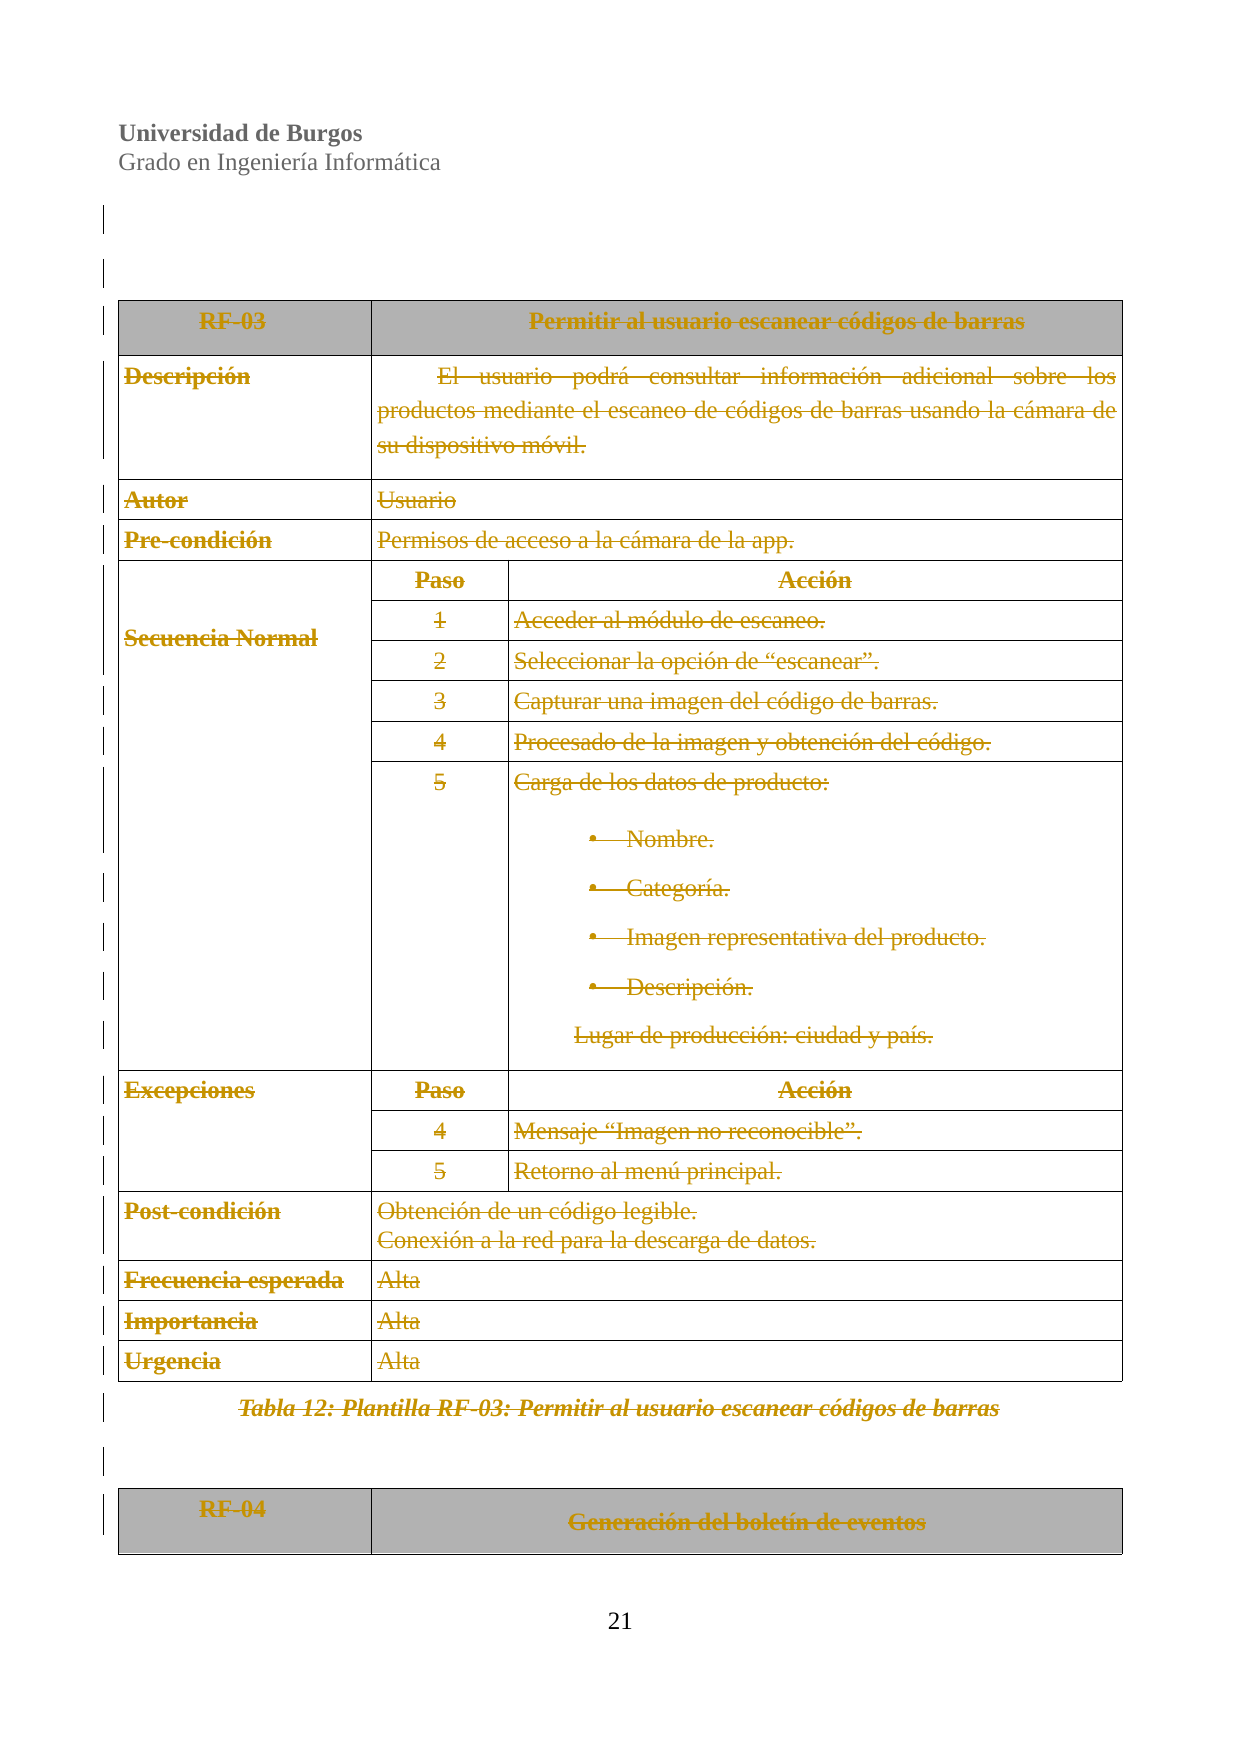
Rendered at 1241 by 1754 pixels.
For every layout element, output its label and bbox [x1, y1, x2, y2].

table_cell [119, 480, 371, 519]
table_header [119, 1489, 371, 1553]
table_cell [372, 1192, 1122, 1260]
table_cell [509, 601, 1122, 640]
table_cell [509, 561, 1122, 600]
table_cell [372, 762, 508, 1070]
table_cell [509, 1151, 1122, 1191]
table_cell [509, 762, 1122, 1070]
table_cell [372, 1071, 508, 1110]
table_header [372, 1489, 1122, 1553]
table_cell [372, 1111, 508, 1150]
table_cell [119, 1301, 371, 1340]
table_header [119, 301, 371, 355]
table_cell [119, 1071, 371, 1191]
table_cell [372, 356, 1122, 479]
table_cell [372, 1261, 1122, 1300]
table_cell [509, 641, 1122, 680]
table_cell [119, 561, 371, 1070]
table_cell [509, 681, 1122, 721]
table_cell [509, 1111, 1122, 1150]
table_cell [372, 520, 1122, 559]
table_header [372, 301, 1122, 355]
table_cell [372, 1341, 1122, 1381]
table_cell [119, 356, 371, 479]
table_cell [372, 601, 508, 640]
table_cell [372, 480, 1122, 519]
table_cell [119, 1341, 371, 1381]
table_cell [119, 1192, 371, 1260]
table_cell [509, 722, 1122, 761]
table_cell [372, 1301, 1122, 1340]
table_cell [372, 722, 508, 761]
table_cell [372, 681, 508, 721]
table_cell [119, 1261, 371, 1300]
table_cell [372, 1151, 508, 1191]
table_cell [119, 520, 371, 559]
table_cell [372, 561, 508, 600]
table_cell [372, 641, 508, 680]
table_cell [509, 1071, 1122, 1110]
